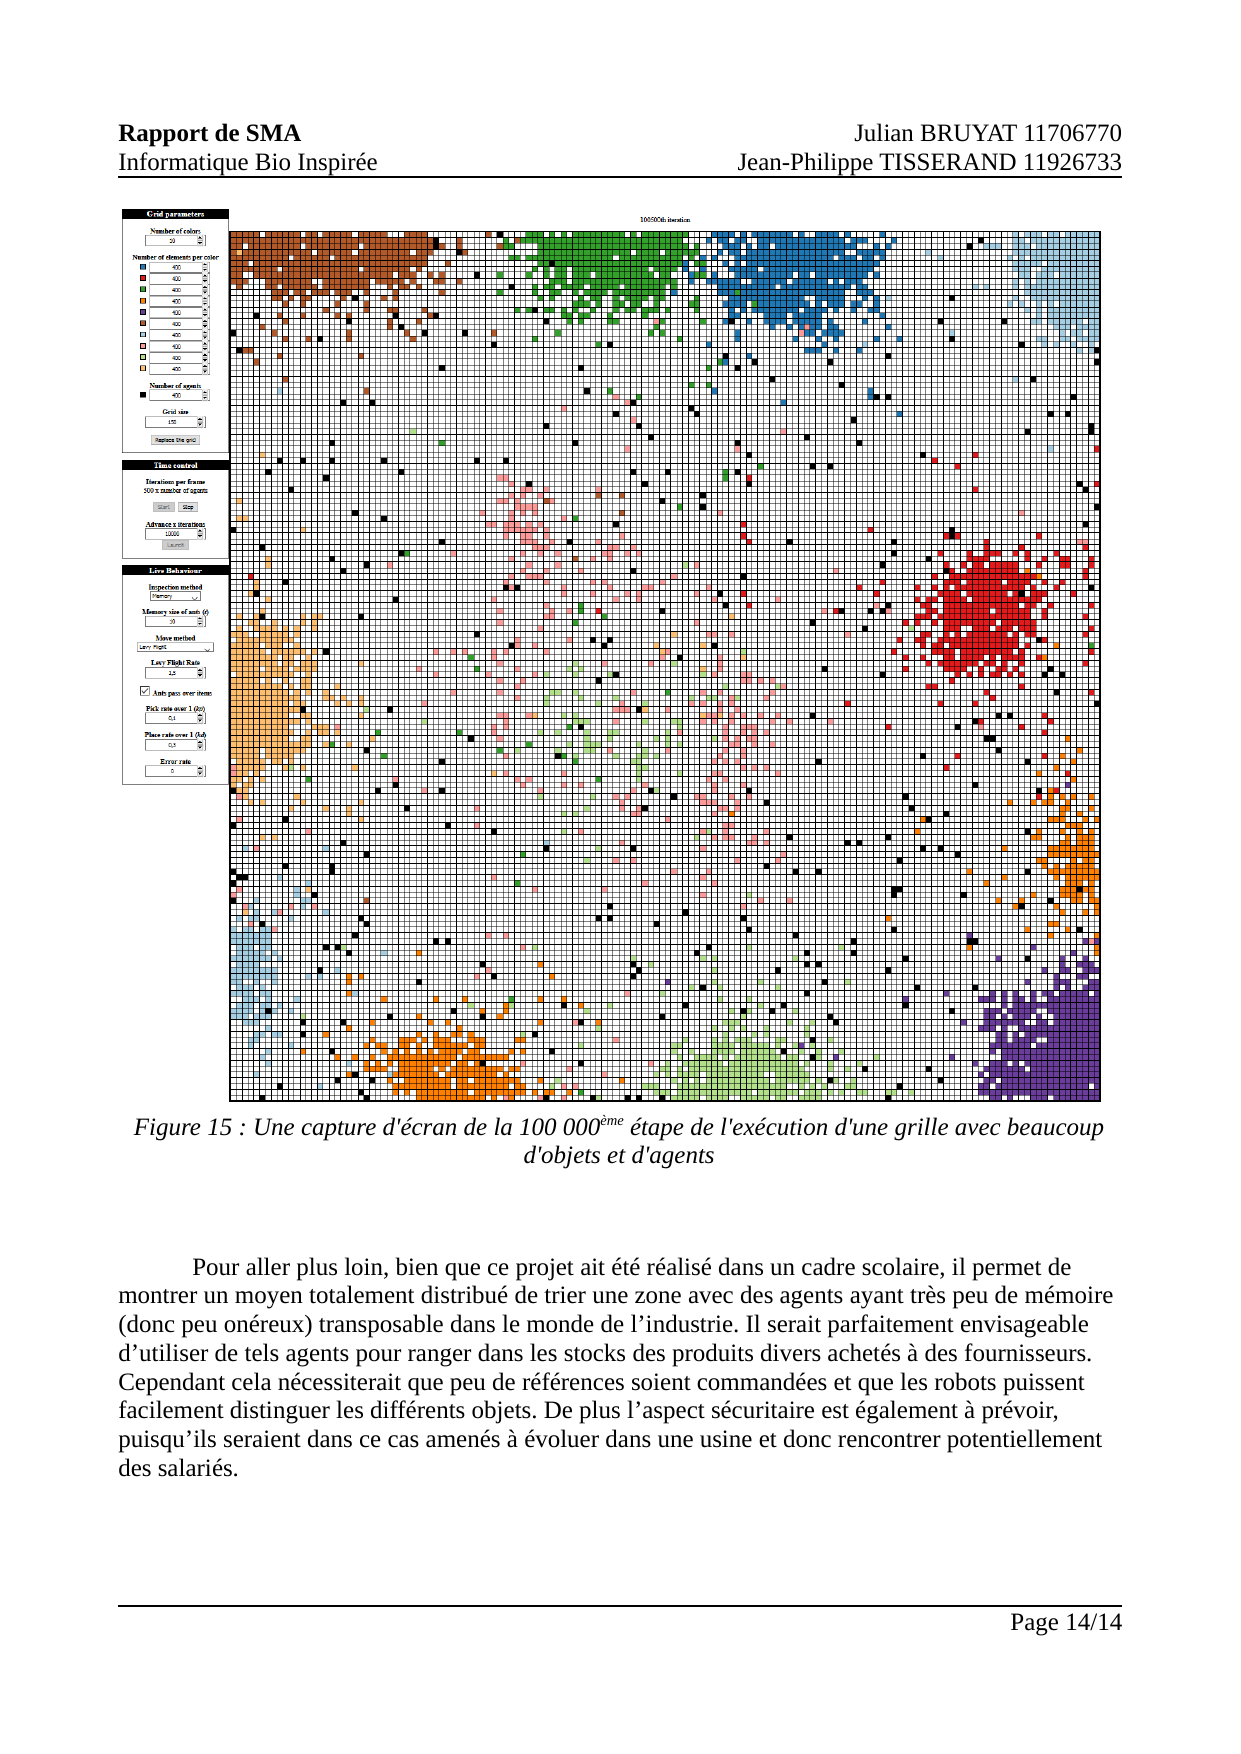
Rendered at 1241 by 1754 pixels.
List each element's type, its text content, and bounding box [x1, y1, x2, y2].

text Pour aller plus loin, bien que ce projet ait été réalisé dans un cadre scolaire, il permet de montrer un moyen totalement distribué de trier une zone avec des agents ayant très peu de mémoire (donc peu onéreux) transposable dans le monde de l’industrie. Il serait parfaitement envisageable d’utiliser de tels agents pour ranger dans les stocks des produits divers achetés à des fournisseurs. Cependant cela nécessiterait que peu de références soient commandées et que les robots puissent facilement distinguer les différents objets. De plus l’aspect sécuritaire est également à prévoir, puisqu’ils seraient dans ce cas amenés à évoluer dans une usine et donc rencontrer potentiellement des salariés. [118, 1252, 1122, 1482]
text Figure 15 : Une capture d'écran de la 100 000ème étape de l'exécution d'une grille avec beaucoup d'objets et d'agents [118, 1112, 1122, 1169]
picture [118, 207, 1123, 1112]
